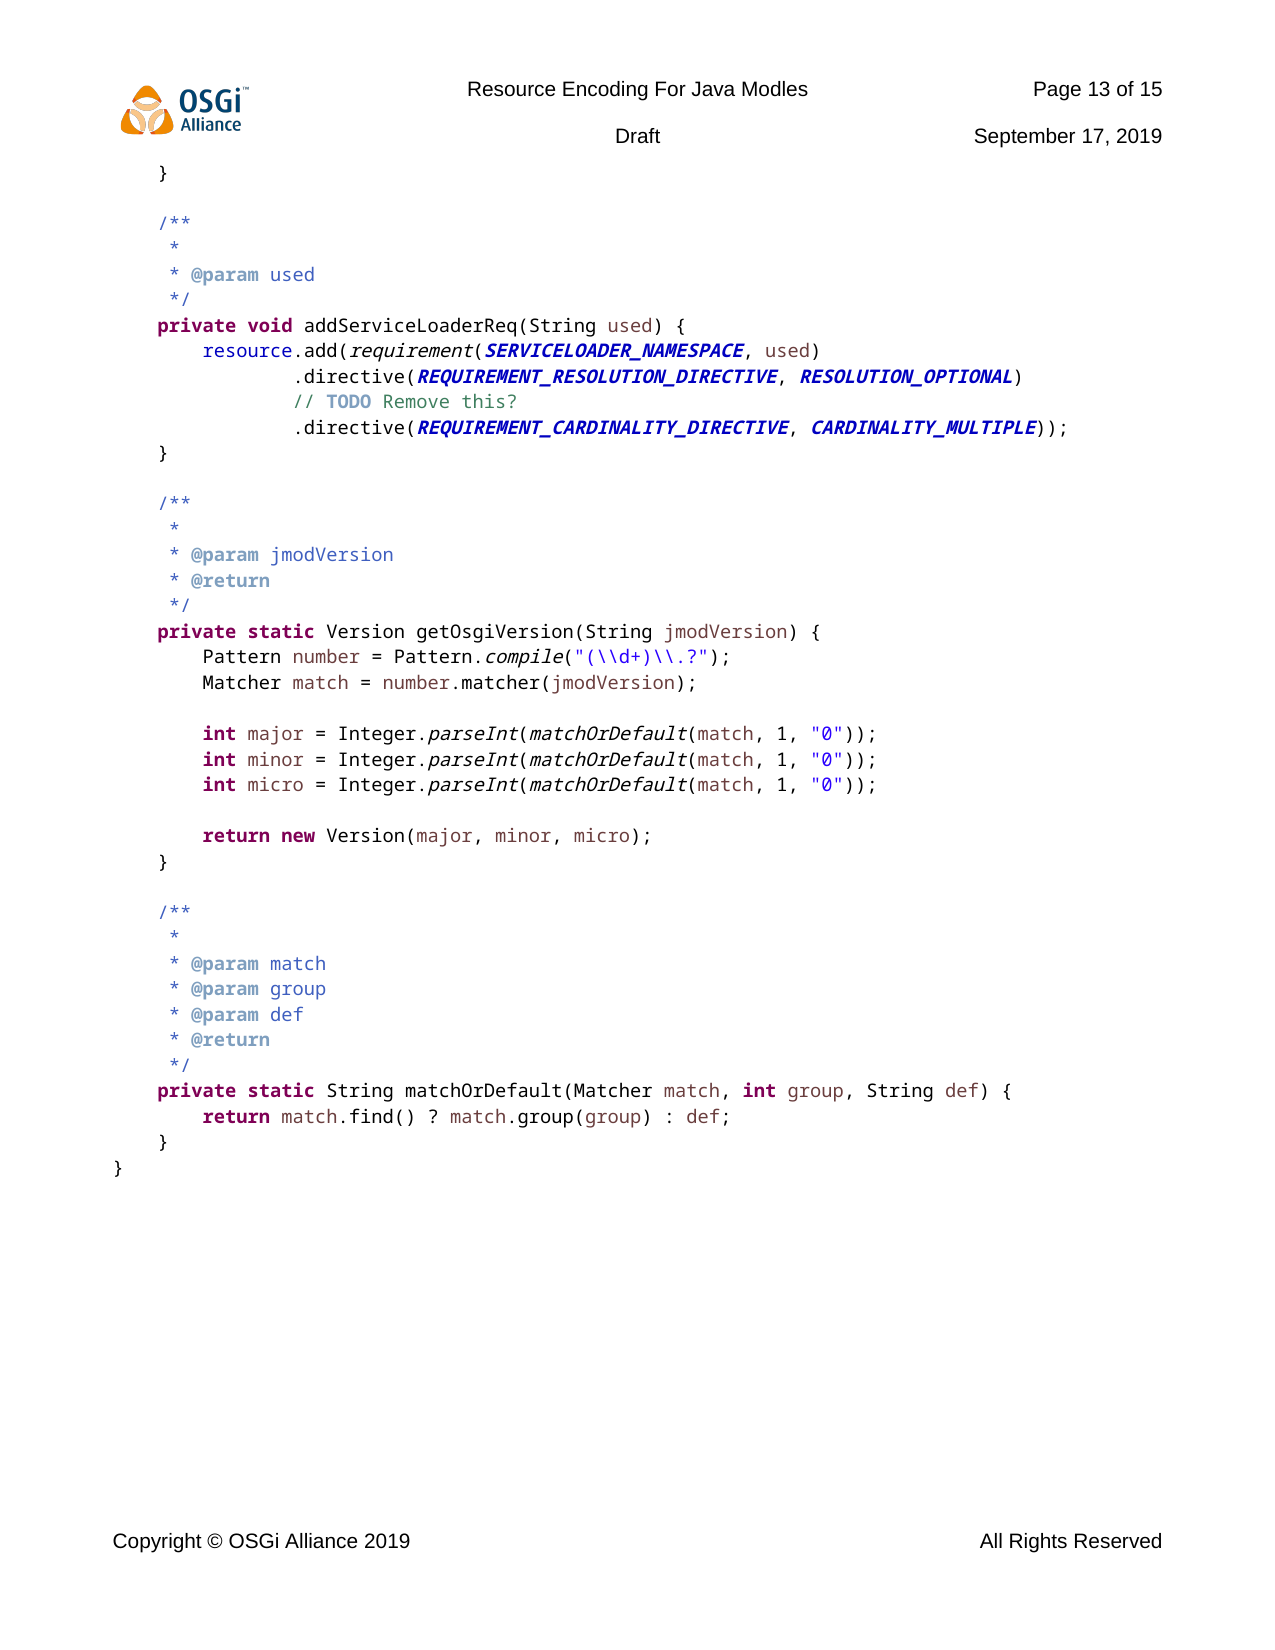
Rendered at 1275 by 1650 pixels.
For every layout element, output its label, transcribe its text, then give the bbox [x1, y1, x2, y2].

text * @param def [112, 1001, 1162, 1027]
text } [112, 1129, 1162, 1154]
text } [112, 848, 1162, 873]
text * @return [112, 1027, 1162, 1052]
text * @param match [112, 950, 1162, 976]
text int major = Integer.parseInt(matchOrDefault(match, 1, "0")); [112, 720, 1162, 746]
text .directive(REQUIREMENT_CARDINALITY_DIRECTIVE, CARDINALITY_MULTIPLE)); [112, 414, 1162, 440]
text /** [112, 210, 1162, 236]
text private void addServiceLoaderReq(String used) { [112, 312, 1162, 338]
text * @param group [112, 976, 1162, 1001]
text .directive(REQUIREMENT_RESOLUTION_DIRECTIVE, RESOLUTION_OPTIONAL) [112, 363, 1162, 389]
text } [112, 1154, 1162, 1180]
picture [113, 78, 257, 142]
text * @param used [112, 261, 1162, 287]
text Pattern number = Pattern.compile("(\\d+)\\.?"); [112, 644, 1162, 669]
text * [112, 924, 1162, 950]
text int minor = Integer.parseInt(matchOrDefault(match, 1, "0")); [112, 746, 1162, 771]
text return match.find() ? match.group(group) : def; [112, 1103, 1162, 1129]
text */ [112, 1052, 1162, 1078]
text resource.add(requirement(SERVICELOADER_NAMESPACE, used) [112, 338, 1162, 363]
text // TODO Remove this? [112, 389, 1162, 414]
text * [112, 236, 1162, 261]
text } [112, 159, 1162, 184]
text return new Version(major, minor, micro); [112, 822, 1162, 848]
text * [112, 516, 1162, 542]
text /** [112, 491, 1162, 516]
text Matcher match = number.matcher(jmodVersion); [112, 669, 1162, 695]
text int micro = Integer.parseInt(matchOrDefault(match, 1, "0")); [112, 771, 1162, 797]
text * @return [112, 567, 1162, 593]
text /** [112, 899, 1162, 924]
text private static Version getOsgiVersion(String jmodVersion) { [112, 618, 1162, 644]
text */ [112, 287, 1162, 312]
text * @param jmodVersion [112, 542, 1162, 567]
text } [112, 440, 1162, 465]
text private static String matchOrDefault(Matcher match, int group, String def) { [112, 1078, 1162, 1103]
text */ [112, 593, 1162, 618]
